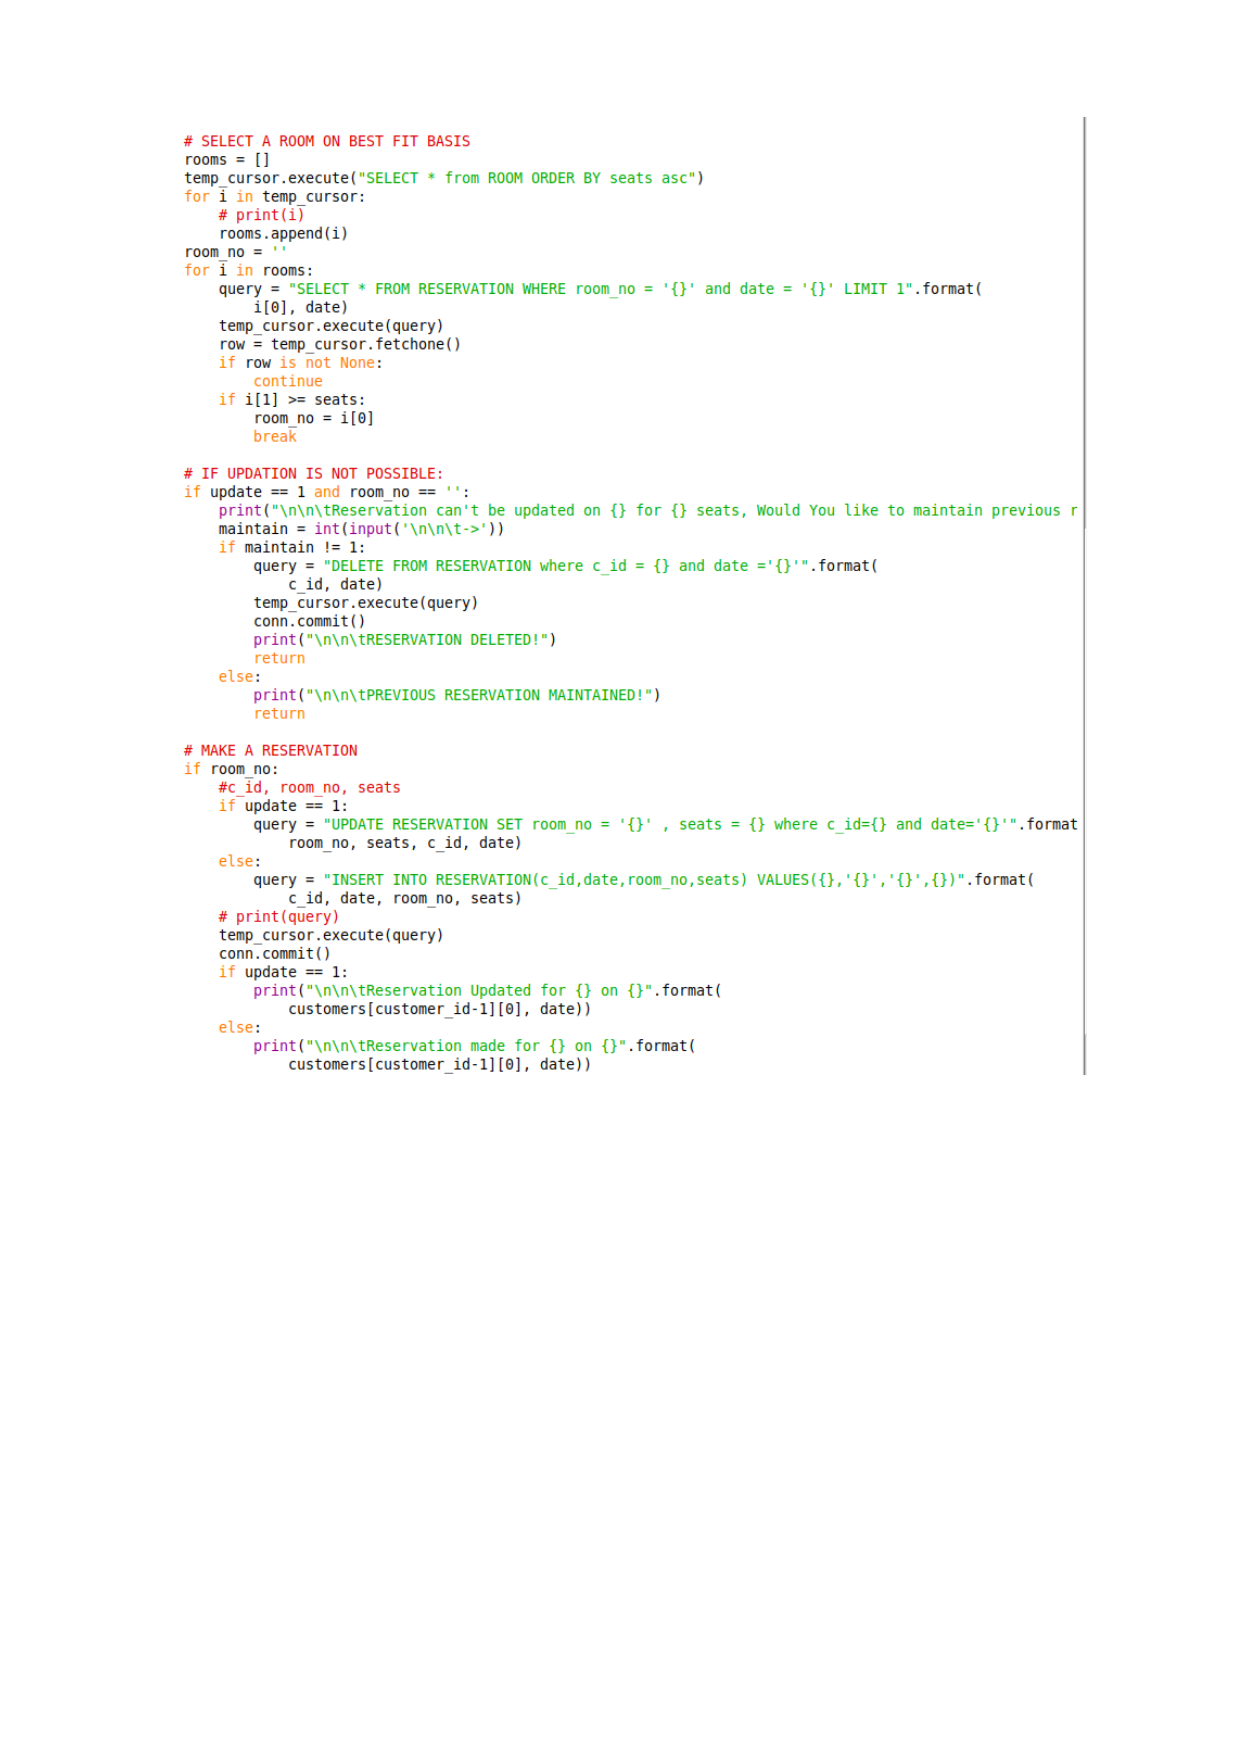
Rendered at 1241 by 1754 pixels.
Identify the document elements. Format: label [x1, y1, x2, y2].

picture [146, 117, 1087, 1075]
